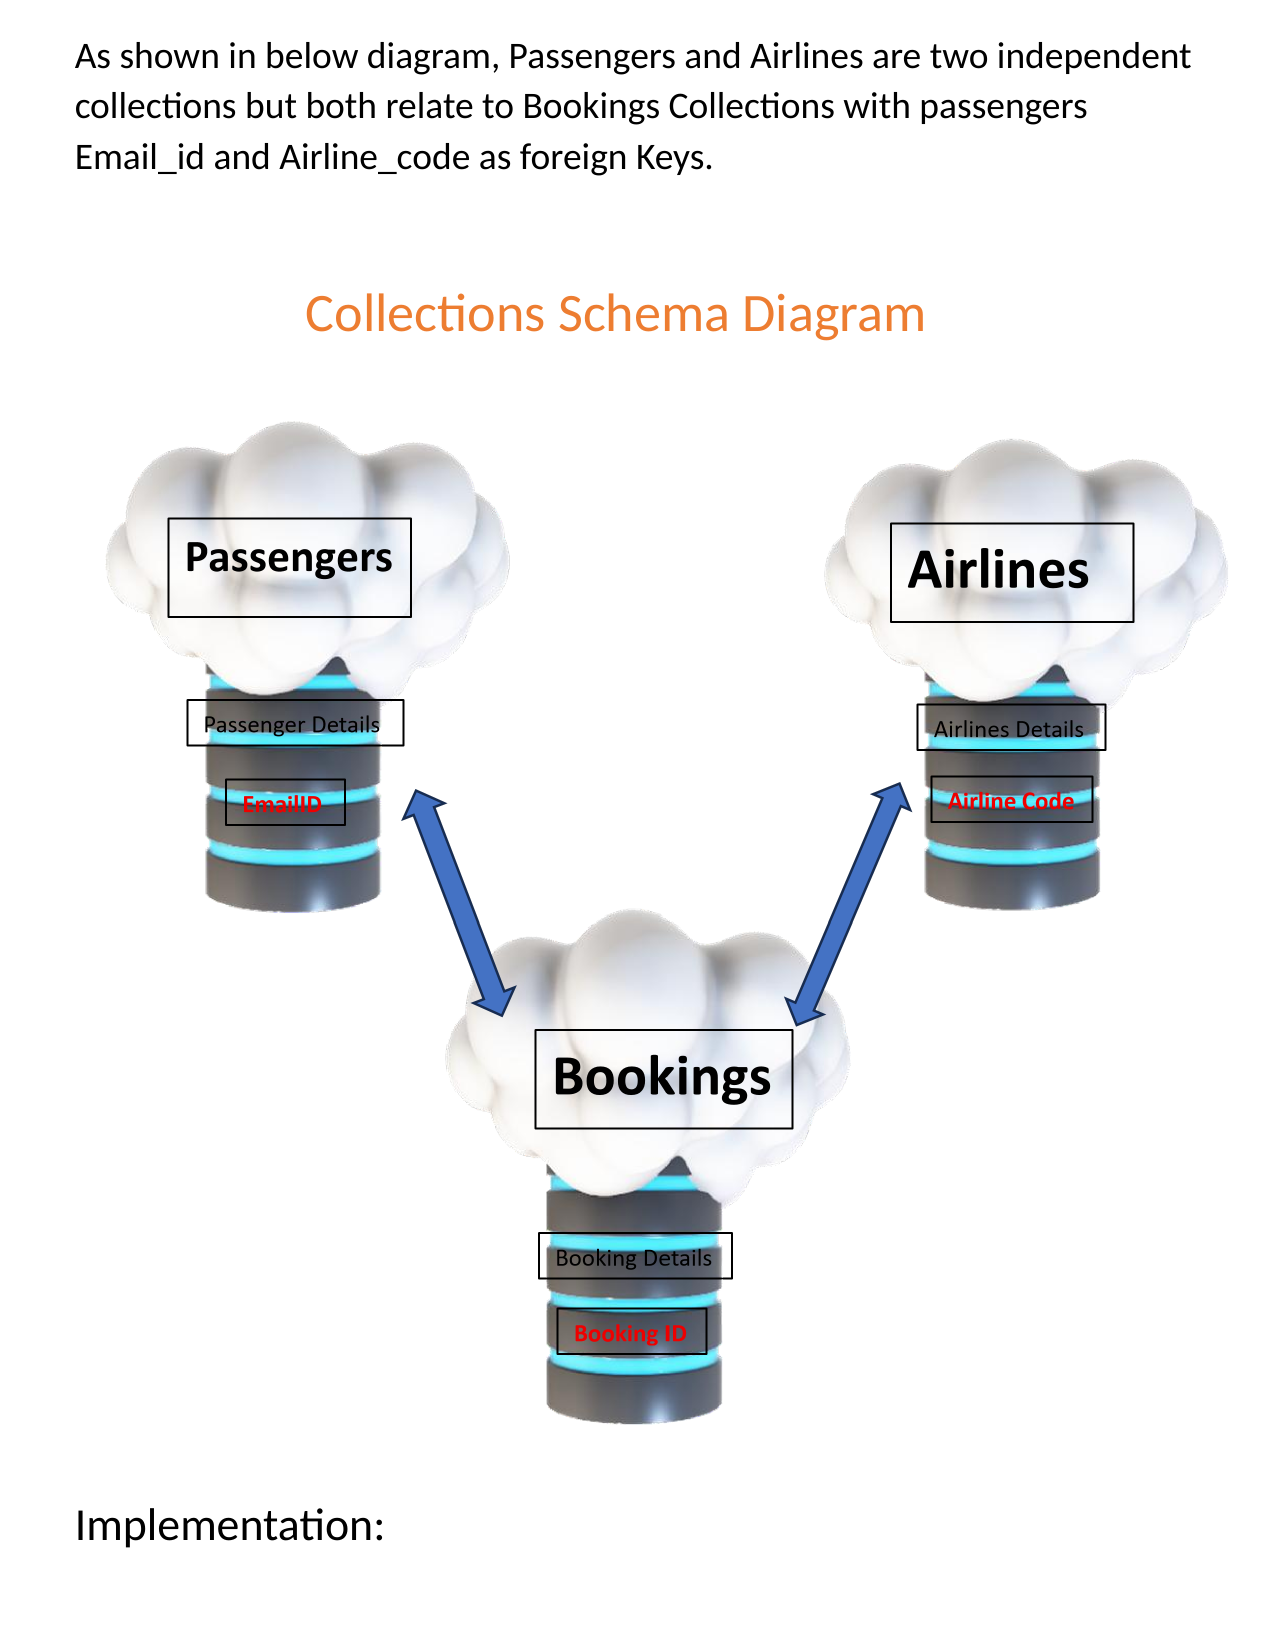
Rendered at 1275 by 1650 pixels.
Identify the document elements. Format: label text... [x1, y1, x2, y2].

subtitle Collections Schema Diagram [75, 279, 1197, 416]
text As shown in below diagram, Passengers and Airlines are two independent collections but both relate to Bookings Collections with passengers Email_id and Airline_code as foreign Keys. [74, 32, 1197, 179]
text Implementation: [74, 1496, 1197, 1552]
